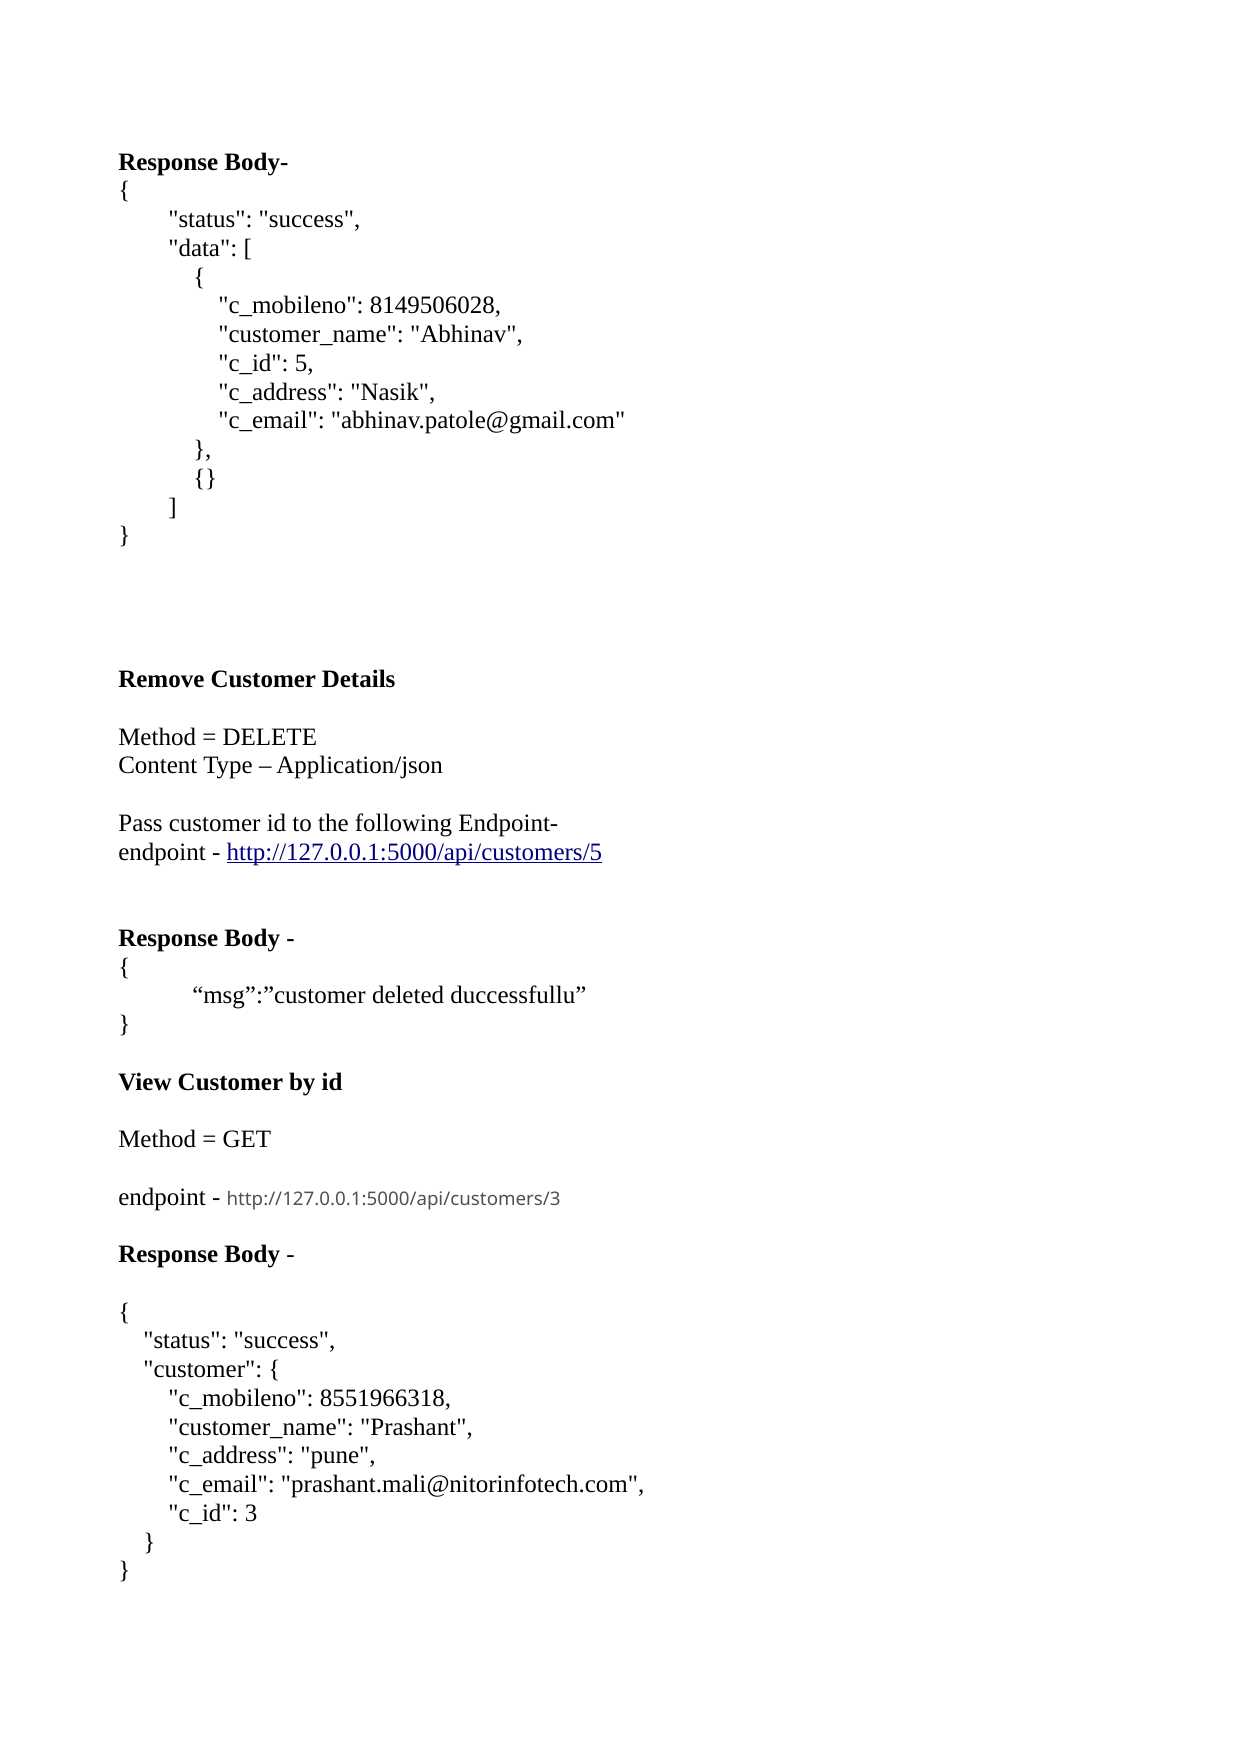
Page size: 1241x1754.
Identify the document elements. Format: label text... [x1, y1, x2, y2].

text {} [118, 463, 1122, 492]
text Method = DELETE [118, 722, 1122, 751]
text Response Body- [118, 147, 1122, 176]
text "c_address": "Nasik", [118, 377, 1122, 406]
text "customer_name": "Abhinav", [118, 319, 1122, 348]
text Response Body - [118, 1239, 1122, 1268]
text }, [118, 434, 1122, 463]
text ] [118, 492, 1122, 521]
text endpoint - http://127.0.0.1:5000/api/customers/5 [118, 837, 1122, 866]
text { [118, 176, 1122, 204]
text Response Body - [118, 923, 1122, 952]
text endpoint - http://127.0.0.1:5000/api/customers/3 [118, 1182, 1122, 1211]
text Method = GET [118, 1124, 1122, 1153]
text "data": [ [118, 233, 1122, 262]
text { [118, 952, 1122, 981]
text "status": "success", [118, 204, 1122, 233]
text } [118, 1009, 1122, 1038]
text View Customer by id [118, 1067, 1122, 1096]
text "c_email": "abhinav.patole@gmail.com" [118, 406, 1122, 434]
text Content Type – Application/json [118, 751, 1122, 779]
text } [118, 521, 1122, 549]
text Remove Customer Details [118, 664, 1122, 693]
text Pass customer id to the following Endpoint- [118, 808, 1122, 837]
text “msg”:”customer deleted duccessfullu” [118, 981, 1122, 1009]
text { "status": "success", "customer": { "c_mobileno": 8551966318, "customer_name": "Prashant", "c_address": "pune", "c_email": "prashant.mali@nitorinfotech.com", "c_id": 3 } } [118, 1297, 1122, 1584]
text "c_id": 5, [118, 348, 1122, 377]
text { [118, 262, 1122, 291]
text "c_mobileno": 8149506028, [118, 291, 1122, 319]
